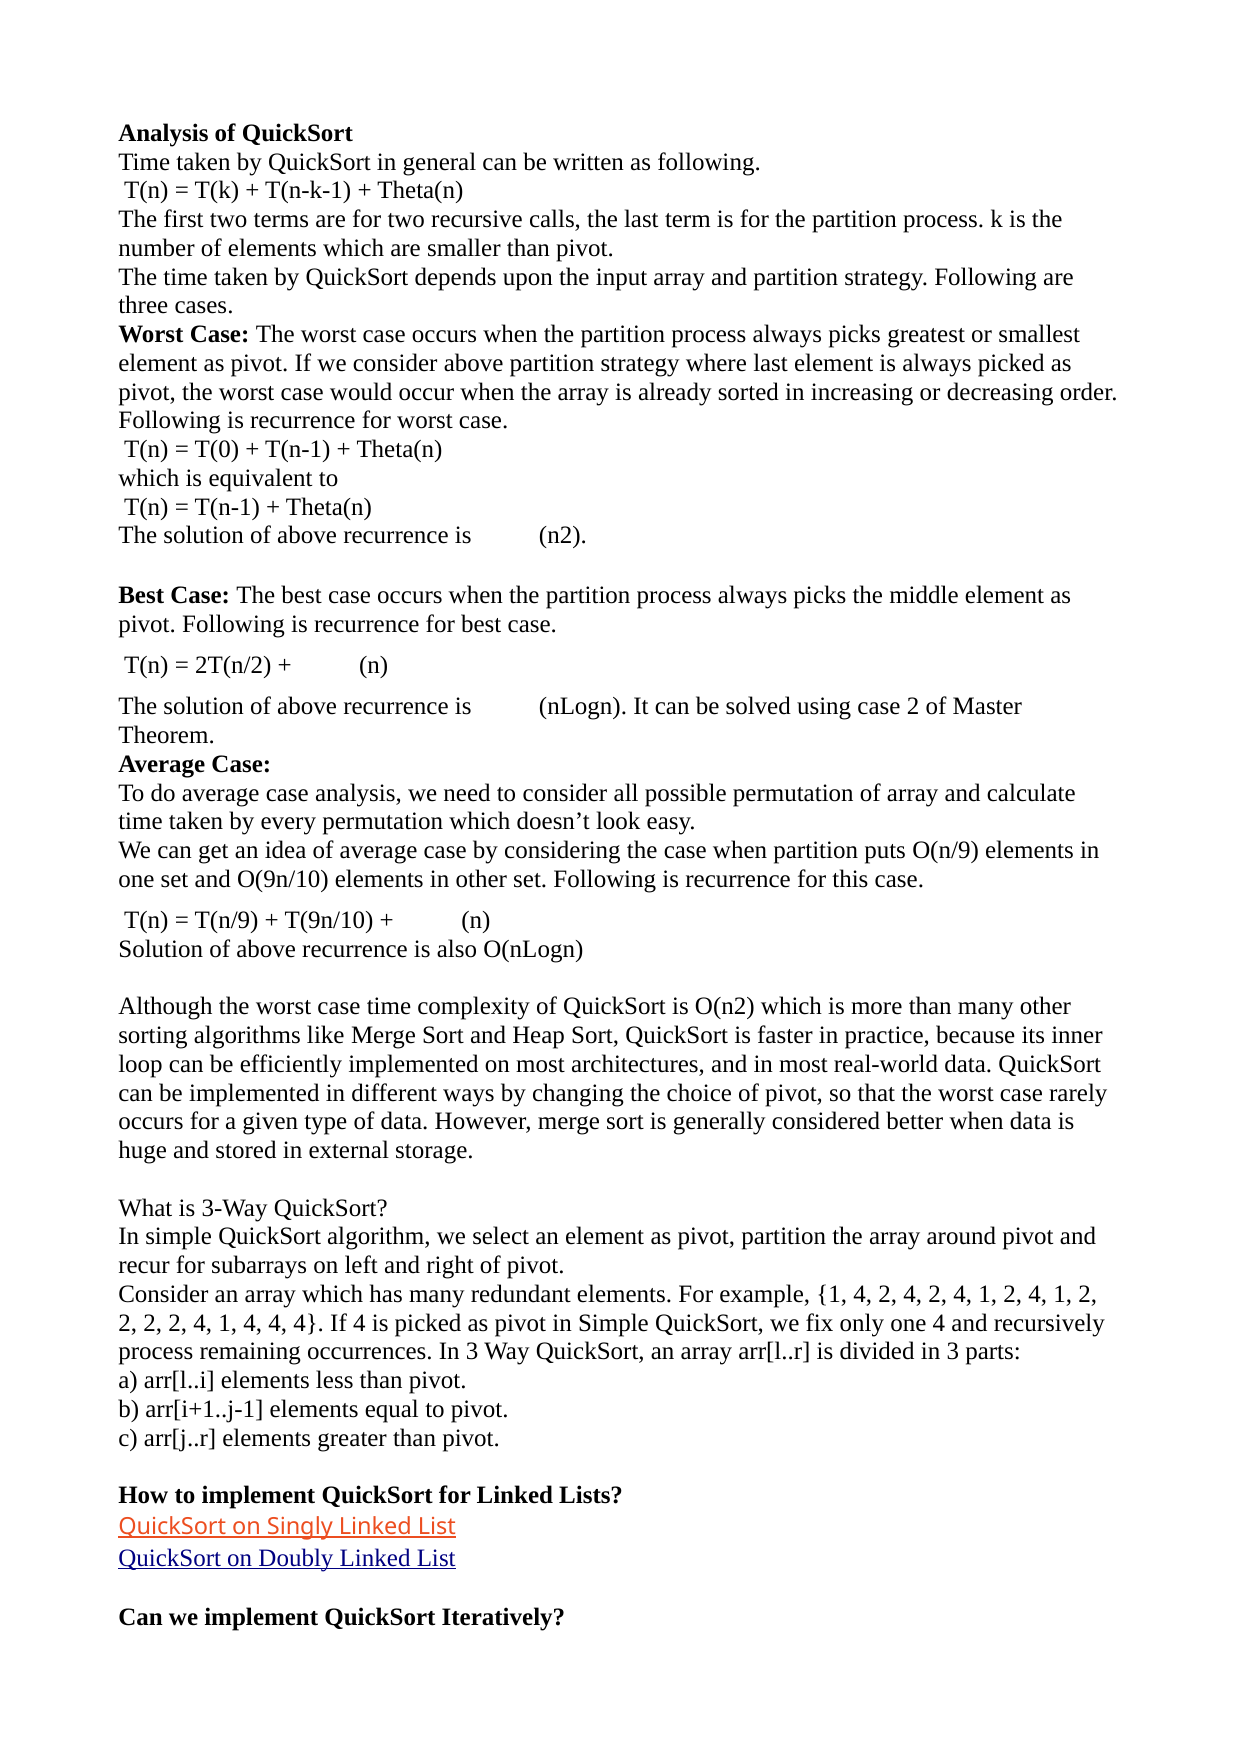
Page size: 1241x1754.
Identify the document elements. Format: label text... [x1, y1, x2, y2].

text which is equivalent to [118, 463, 1122, 492]
text Average Case: To do average case analysis, we need to consider all possible permutation of array and calculate time taken by every permutation which doesn’t look easy. We can get an idea of average case by considering the case when partition puts O(n/9) elements in one set and O(9n/10) elements in other set. Following is recurrence for this case. [118, 749, 1122, 893]
text Can we implement QuickSort Iteratively? [118, 1602, 1122, 1630]
text T(n) = T(k) + T(n-k-1) + Theta(n) [118, 176, 1122, 204]
text The first two terms are for two recursive calls, the last term is for the partition process. k is the number of elements which are smaller than pivot. The time taken by QuickSort depends upon the input array and partition strategy. Following are three cases. [118, 204, 1122, 319]
text How to implement QuickSort for Linked Lists? QuickSort on Singly Linked List QuickSort on Doubly Linked List [118, 1480, 1122, 1573]
text Although the worst case time complexity of QuickSort is O(n2) which is more than many other sorting algorithms like Merge Sort and Heap Sort, QuickSort is faster in practice, because its inner loop can be efficiently implemented on most architectures, and in most real-world data. QuickSort can be implemented in different ways by changing the choice of pivot, so that the worst case rarely occurs for a given type of data. However, merge sort is generally considered better when data is huge and stored in external storage. [118, 991, 1122, 1164]
text Worst Case: The worst case occurs when the partition process always picks greatest or smallest element as pivot. If we consider above partition strategy where last element is always picked as pivot, the worst case would occur when the array is already sorted in increasing or decreasing order. Following is recurrence for worst case. [118, 319, 1122, 434]
text T(n) = T(n-1) + Theta(n) [118, 492, 1122, 521]
text Analysis of QuickSort Time taken by QuickSort in general can be written as following. [118, 118, 1122, 176]
text What is 3-Way QuickSort? In simple QuickSort algorithm, we select an element as pivot, partition the array around pivot and recur for subarrays on left and right of pivot. Consider an array which has many redundant elements. For example, {1, 4, 2, 4, 2, 4, 1, 2, 4, 1, 2, 2, 2, 2, 4, 1, 4, 4, 4}. If 4 is picked as pivot in Simple QuickSort, we fix only one 4 and recursively process remaining occurrences. In 3 Way QuickSort, an array arr[l..r] is divided in 3 parts: a) arr[l..i] elements less than pivot. b) arr[i+1..j-1] elements equal to pivot. c) arr[j..r] elements greater than pivot. [118, 1193, 1122, 1451]
text The solution of above recurrence is (nLogn). It can be solved using case 2 of Master Theorem. [118, 679, 1122, 749]
text The solution of above recurrence is (n2). [118, 521, 1122, 580]
text Solution of above recurrence is also O(nLogn) [118, 934, 1122, 963]
text T(n) = T(0) + T(n-1) + Theta(n) [118, 434, 1122, 463]
text T(n) = 2T(n/2) + (n) [118, 637, 1122, 679]
text T(n) = T(n/9) + T(9n/10) + (n) [118, 893, 1122, 934]
text Best Case: The best case occurs when the partition process always picks the middle element as pivot. Following is recurrence for best case. [118, 580, 1122, 637]
